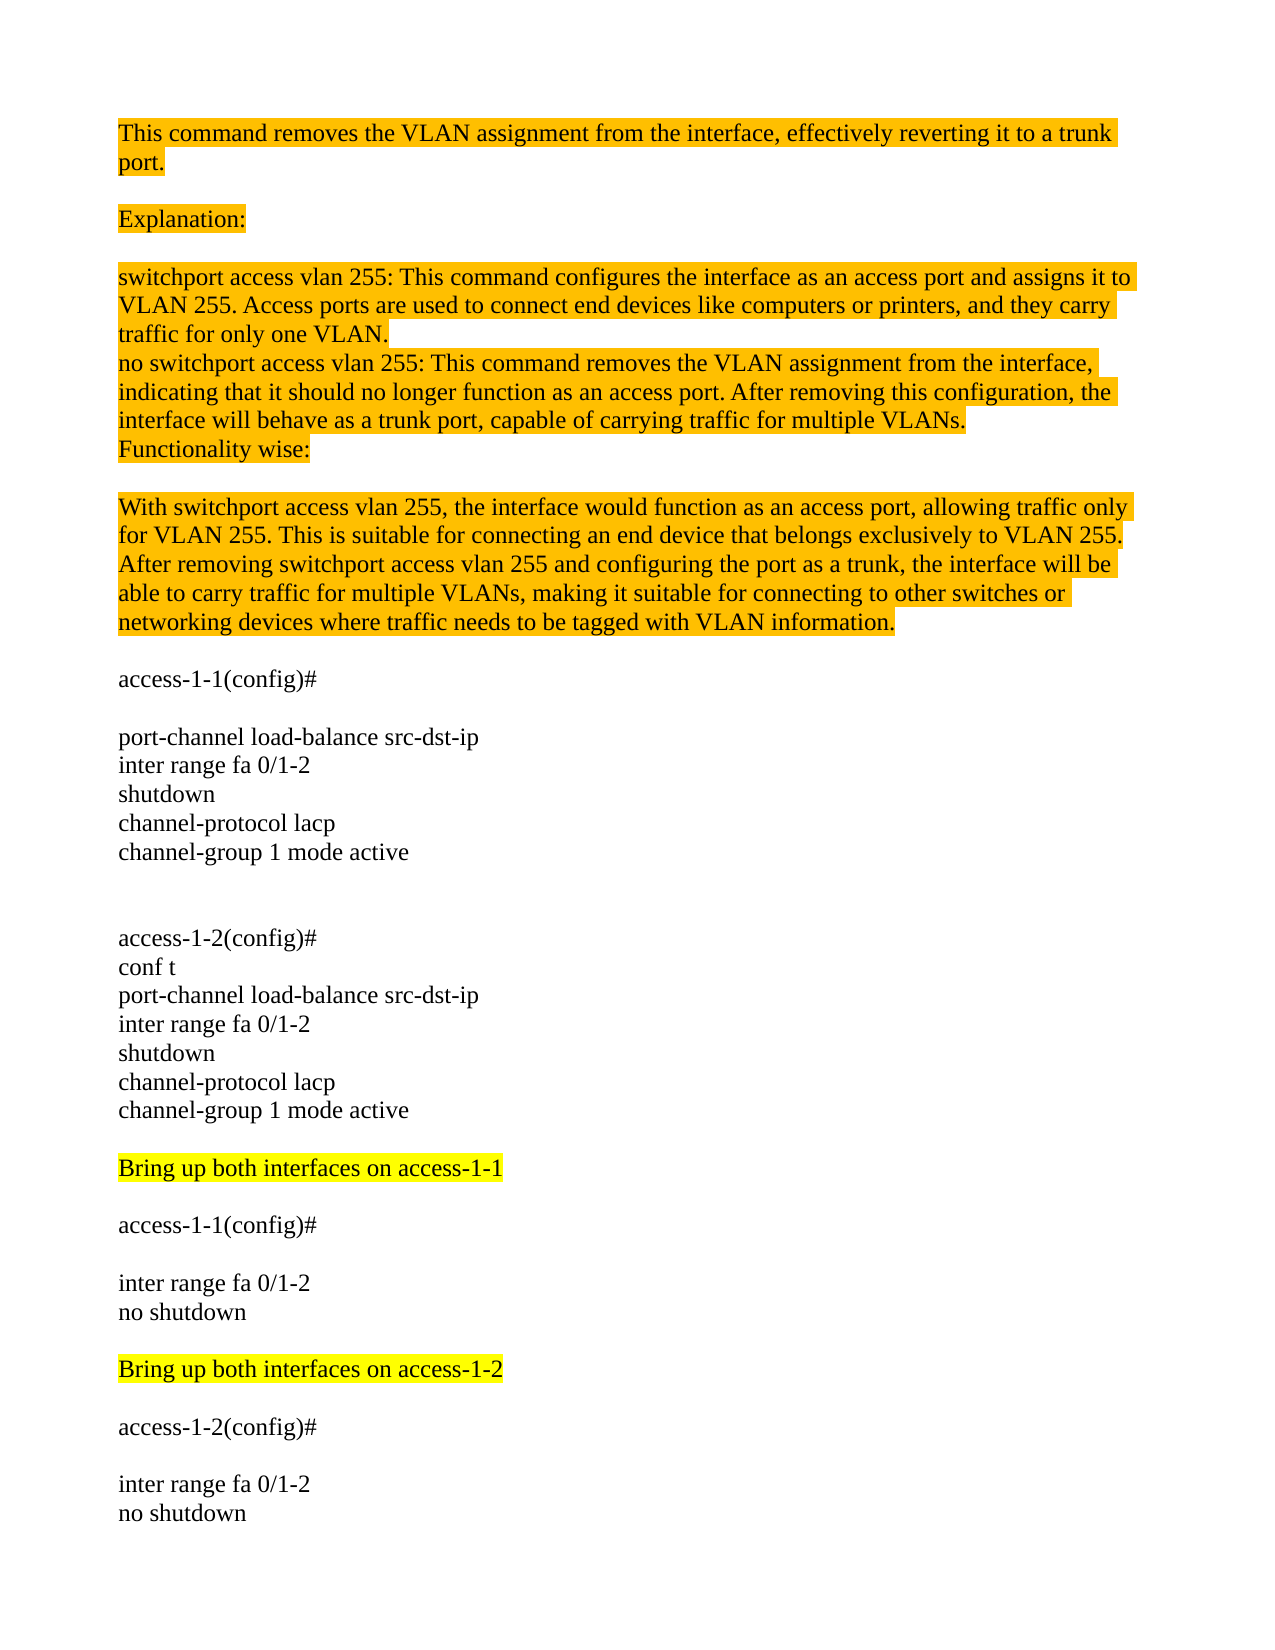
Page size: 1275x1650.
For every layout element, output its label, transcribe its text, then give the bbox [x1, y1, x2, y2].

text shutdown [118, 1038, 1157, 1067]
text channel-protocol lacp [118, 808, 1157, 837]
text port-channel load-balance src-dst-ip [118, 722, 1157, 751]
text access-1-2(config)# [118, 923, 1157, 952]
text access-1-1(config)# [118, 1211, 1157, 1239]
text shutdown [118, 779, 1157, 808]
text access-1-1(config)# [118, 664, 1157, 693]
text inter range fa 0/1-2 [118, 1009, 1157, 1038]
text access-1-2(config)# [118, 1412, 1157, 1441]
text inter range fa 0/1-2 [118, 1268, 1157, 1297]
text channel-protocol lacp [118, 1067, 1157, 1096]
text Explanation: [118, 204, 1157, 233]
text With switchport access vlan 255, the interface would function as an access port, allowing traffic only for VLAN 255. This is suitable for connecting an end device that belongs exclusively to VLAN 255. [118, 492, 1157, 549]
text After removing switchport access vlan 255 and configuring the port as a trunk, the interface will be able to carry traffic for multiple VLANs, making it suitable for connecting to other switches or networking devices where traffic needs to be tagged with VLAN information. [118, 549, 1157, 636]
text Bring up both interfaces on access-1-2 [118, 1354, 1157, 1383]
text Bring up both interfaces on access-1-1 [118, 1153, 1157, 1182]
text channel-group 1 mode active [118, 837, 1157, 866]
text no switchport access vlan 255: This command removes the VLAN assignment from the interface, indicating that it should no longer function as an access port. After removing this configuration, the interface will behave as a trunk port, capable of carrying traffic for multiple VLANs. [118, 348, 1157, 434]
text no shutdown [118, 1297, 1157, 1326]
text conf t [118, 952, 1157, 981]
text no shutdown [118, 1498, 1157, 1527]
text port-channel load-balance src-dst-ip [118, 981, 1157, 1009]
text channel-group 1 mode active [118, 1096, 1157, 1124]
text inter range fa 0/1-2 [118, 1469, 1157, 1498]
text switchport access vlan 255: This command configures the interface as an access port and assigns it to VLAN 255. Access ports are used to connect end devices like computers or printers, and they carry traffic for only one VLAN. [118, 262, 1157, 348]
text This command removes the VLAN assignment from the interface, effectively reverting it to a trunk port. [118, 118, 1157, 176]
text Functionality wise: [118, 434, 1157, 463]
text inter range fa 0/1-2 [118, 751, 1157, 779]
